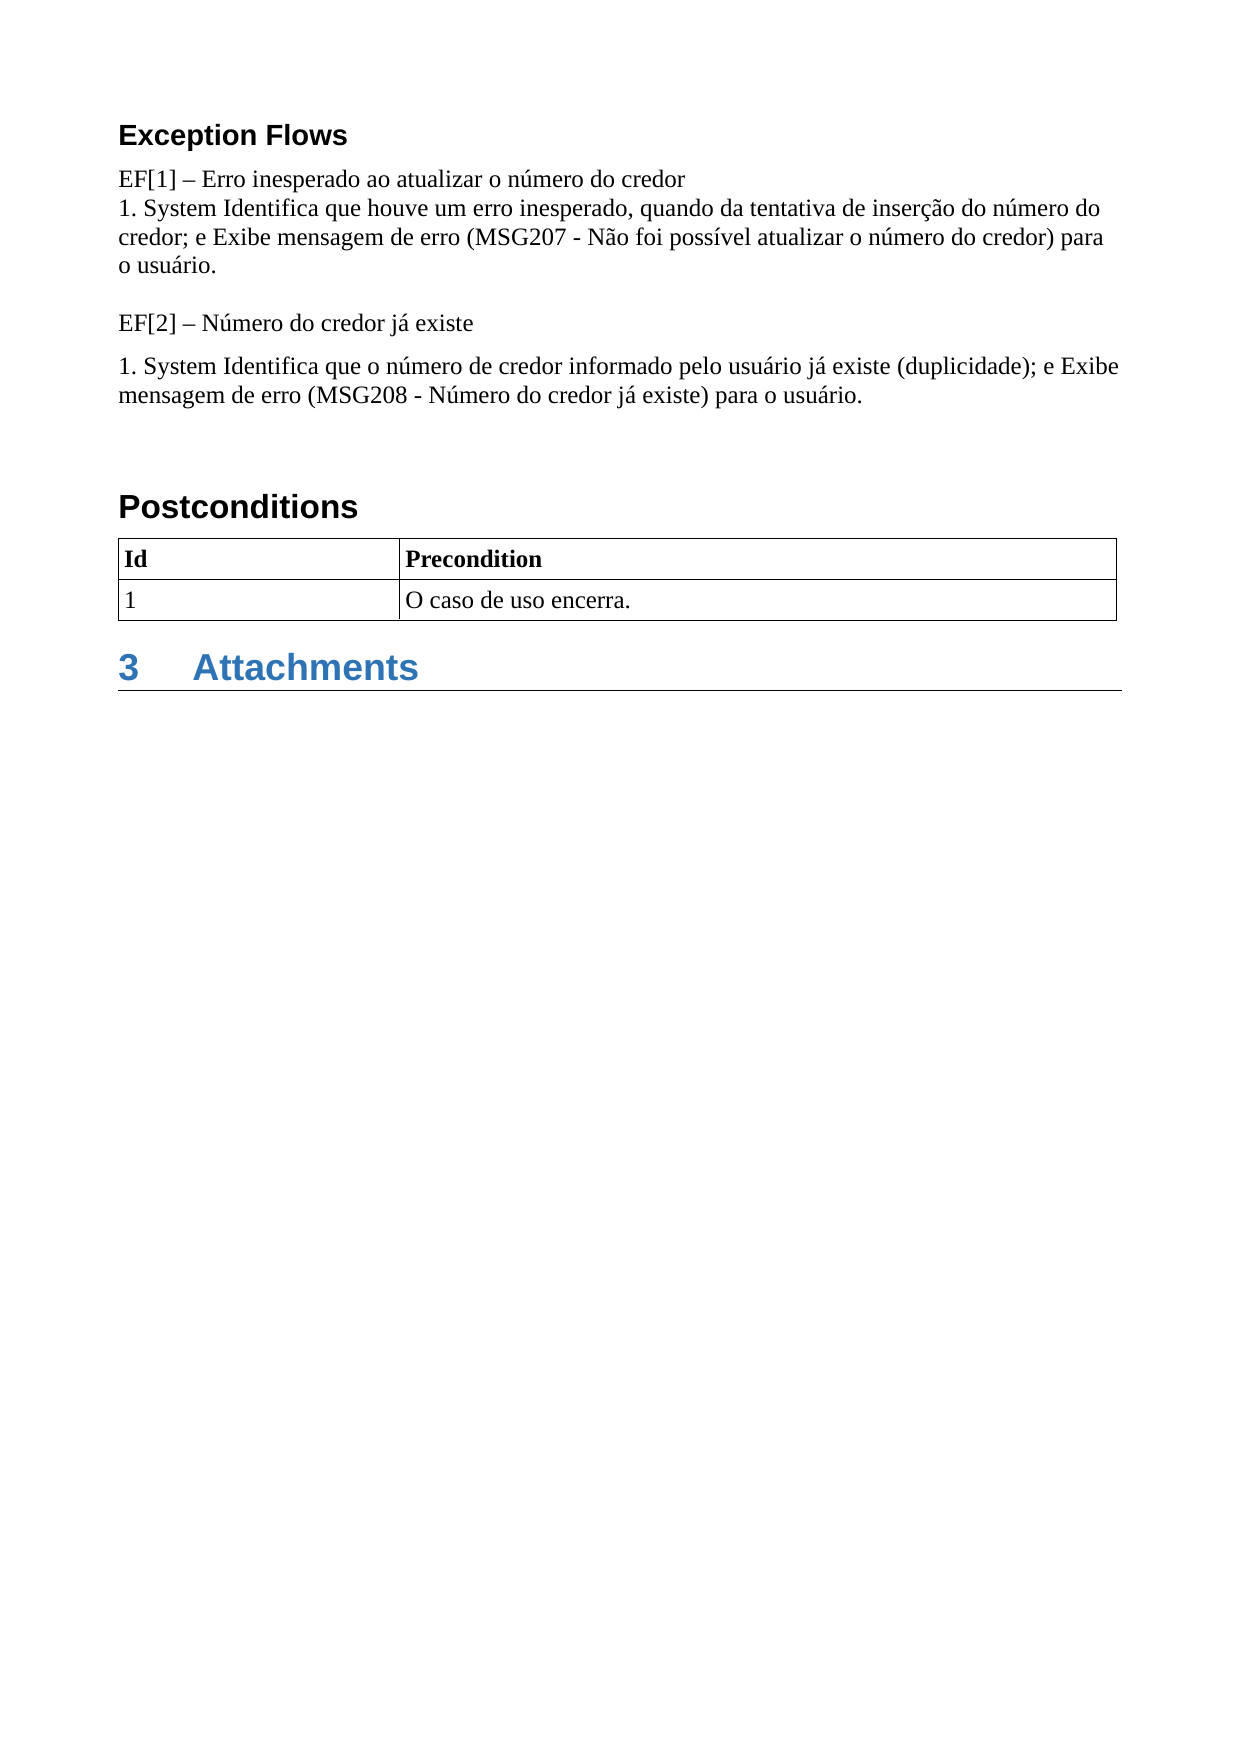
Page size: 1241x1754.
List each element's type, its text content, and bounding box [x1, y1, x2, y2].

text EF[2] – Número do credor já existe [118, 308, 1122, 337]
text 1. System Identifica que houve um erro inesperado, quando da tentativa de inserção do número do credor; e Exibe mensagem de erro (MSG207 - Não foi possível atualizar o número do credor) para o usuário. [118, 193, 1122, 279]
subtitle Exception Flows [118, 118, 1122, 152]
table_header Id [119, 539, 399, 579]
table_header Precondition [400, 539, 1116, 579]
text EF[1] – Erro inesperado ao atualizar o número do credor [118, 164, 1122, 193]
subtitle Postconditions [118, 487, 1122, 526]
table_cell O caso de uso encerra. [400, 580, 1116, 619]
text 1. System Identifica que o número de credor informado pelo usuário já existe (duplicidade); e Exibe mensagem de erro (MSG208 - Número do credor já existe) para o usuário. [118, 351, 1122, 409]
subtitle Attachments [118, 645, 1122, 690]
table_cell 1 [119, 580, 399, 619]
